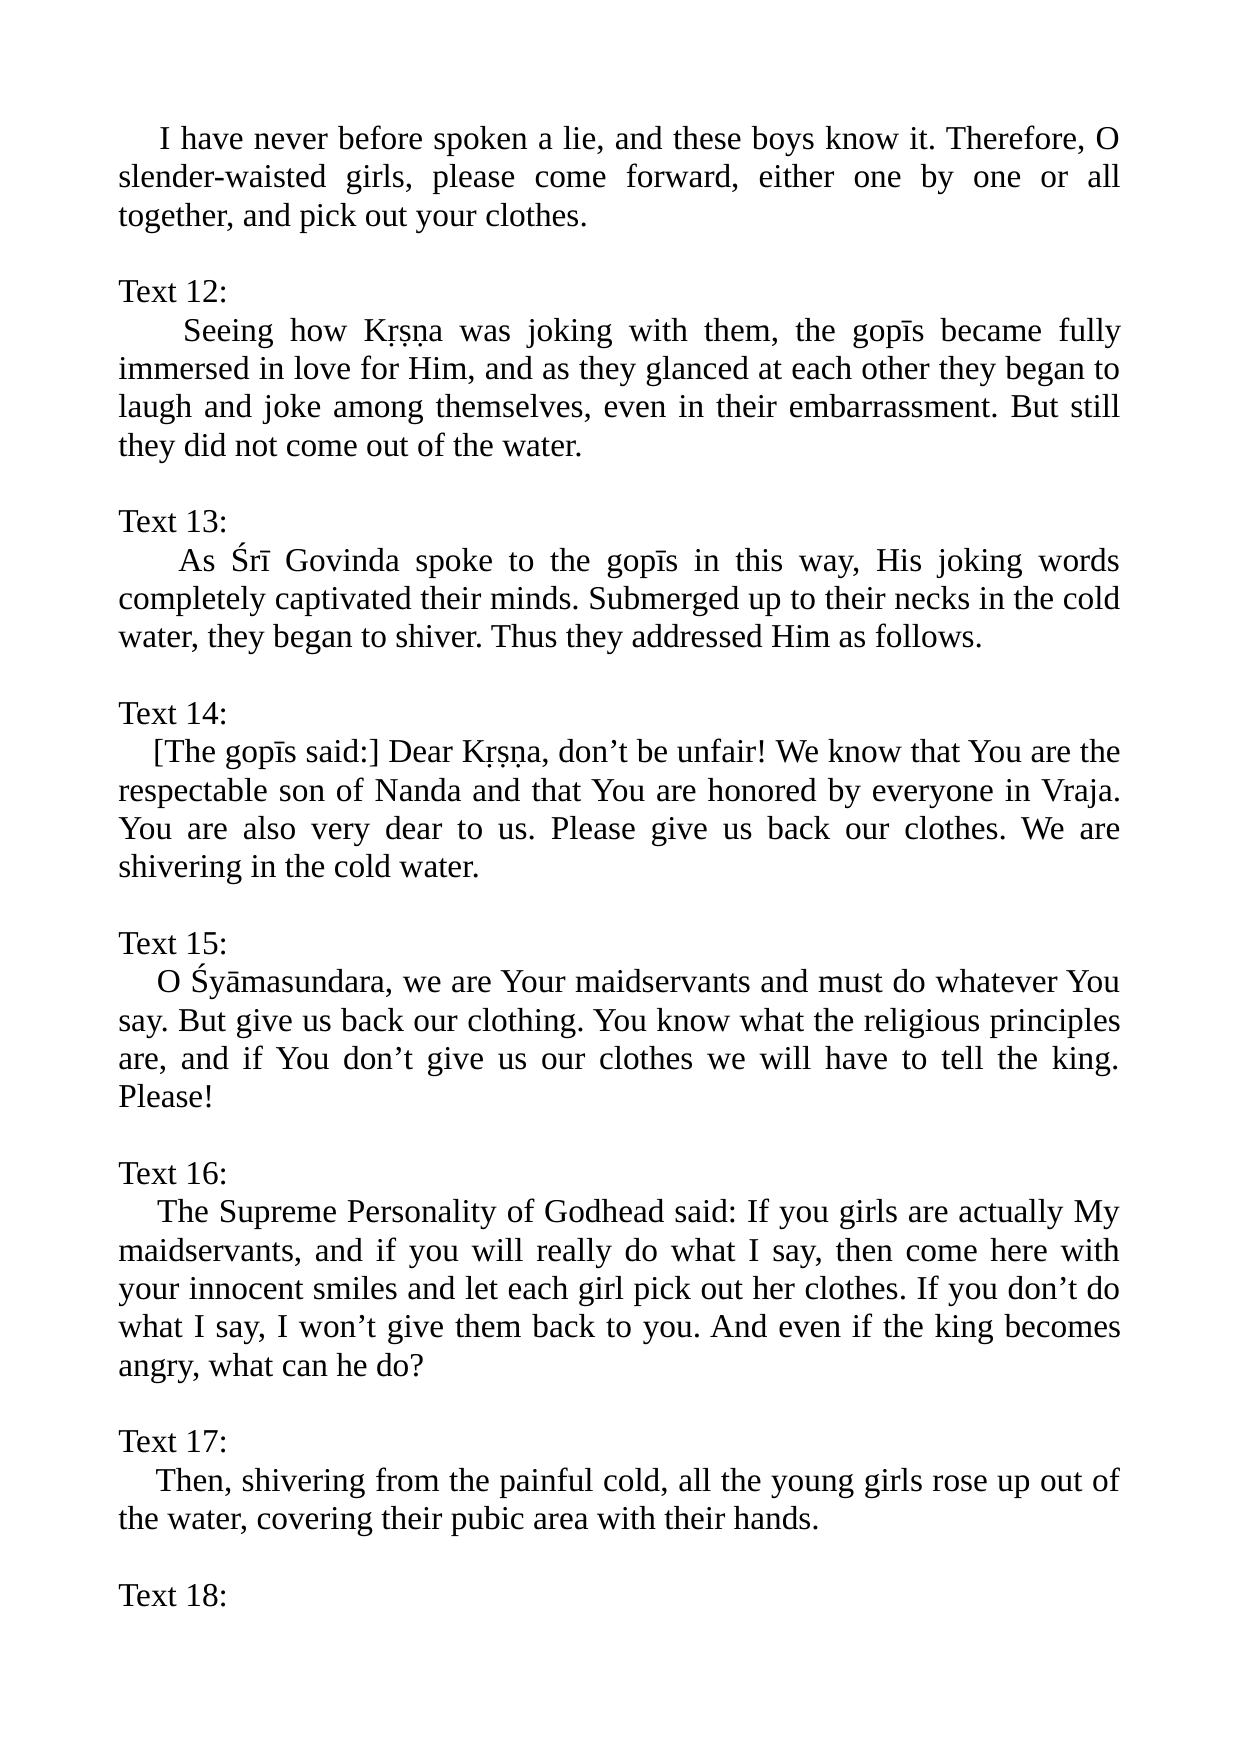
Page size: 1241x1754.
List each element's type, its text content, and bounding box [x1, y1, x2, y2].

text Text 17: [118, 1421, 1122, 1460]
text [The gopīs said:] Dear Kṛṣṇa, don’t be unfair! We know that You are the respectable son of Nanda and that You are honored by everyone in Vraja. You are also very dear to us. Please give us back our clothes. We are shivering in the cold water. [118, 731, 1122, 885]
text O Śyāmasundara, we are Your maidservants and must do whatever You say. But give us back our clothing. You know what the religious principles are, and if You don’t give us our clothes we will have to tell the king. Please! [118, 961, 1122, 1115]
text The Supreme Personality of Godhead said: If you girls are actually My maidservants, and if you will really do what I say, then come here with your innocent smiles and let each girl pick out her clothes. If you don’t do what I say, I won’t give them back to you. And even if the king becomes angry, what can he do? [118, 1191, 1122, 1383]
text Text 18: [118, 1575, 1122, 1613]
text Text 15: [118, 923, 1122, 961]
text Text 14: [118, 693, 1122, 731]
text Text 12: [118, 271, 1122, 310]
text Text 13: [118, 501, 1122, 540]
text Text 16: [118, 1153, 1122, 1191]
text As Śrī Govinda spoke to the gopīs in this way, His joking words completely captivated their minds. Submerged up to their necks in the cold water, they began to shiver. Thus they addressed Him as follows. [118, 540, 1122, 655]
text Then, shivering from the painful cold, all the young girls rose up out of the water, covering their pubic area with their hands. [118, 1460, 1122, 1536]
text I have never before spoken a lie, and these boys know it. Therefore, O slender-waisted girls, please come forward, either one by one or all together, and pick out your clothes. [118, 118, 1122, 233]
text Seeing how Kṛṣṇa was joking with them, the gopīs became fully immersed in love for Him, and as they glanced at each other they began to laugh and joke among themselves, even in their embarrassment. But still they did not come out of the water. [118, 310, 1122, 463]
